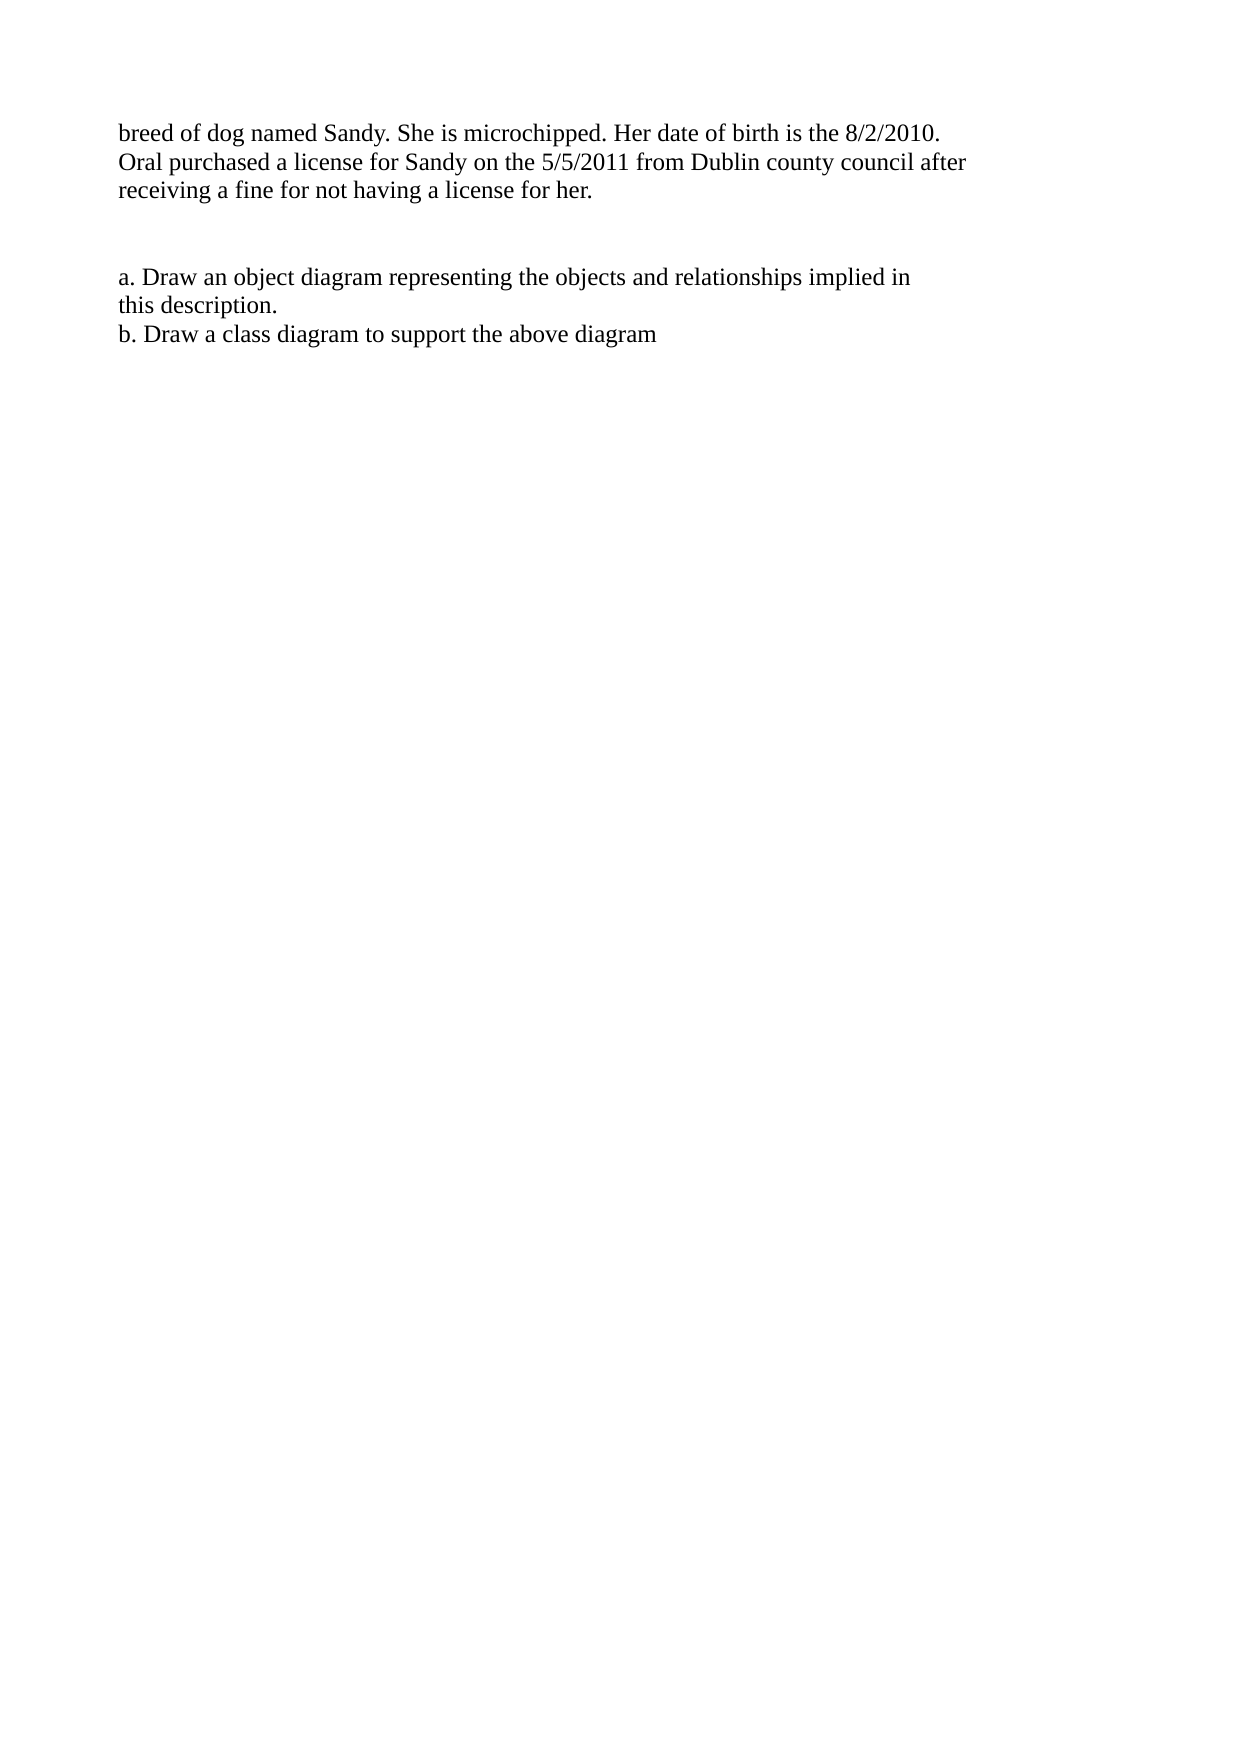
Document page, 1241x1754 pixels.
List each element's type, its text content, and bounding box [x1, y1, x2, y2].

text receiving a fine for not having a license for her. [118, 176, 1122, 204]
text this description. [118, 291, 1122, 319]
text Oral purchased a license for Sandy on the 5/5/2011 from Dublin county council after [118, 147, 1122, 176]
text breed of dog named Sandy. She is microchipped. Her date of birth is the 8/2/2010. [118, 118, 1122, 147]
text a. Draw an object diagram representing the objects and relationships implied in [118, 262, 1122, 291]
text b. Draw a class diagram to support the above diagram [118, 319, 1122, 348]
